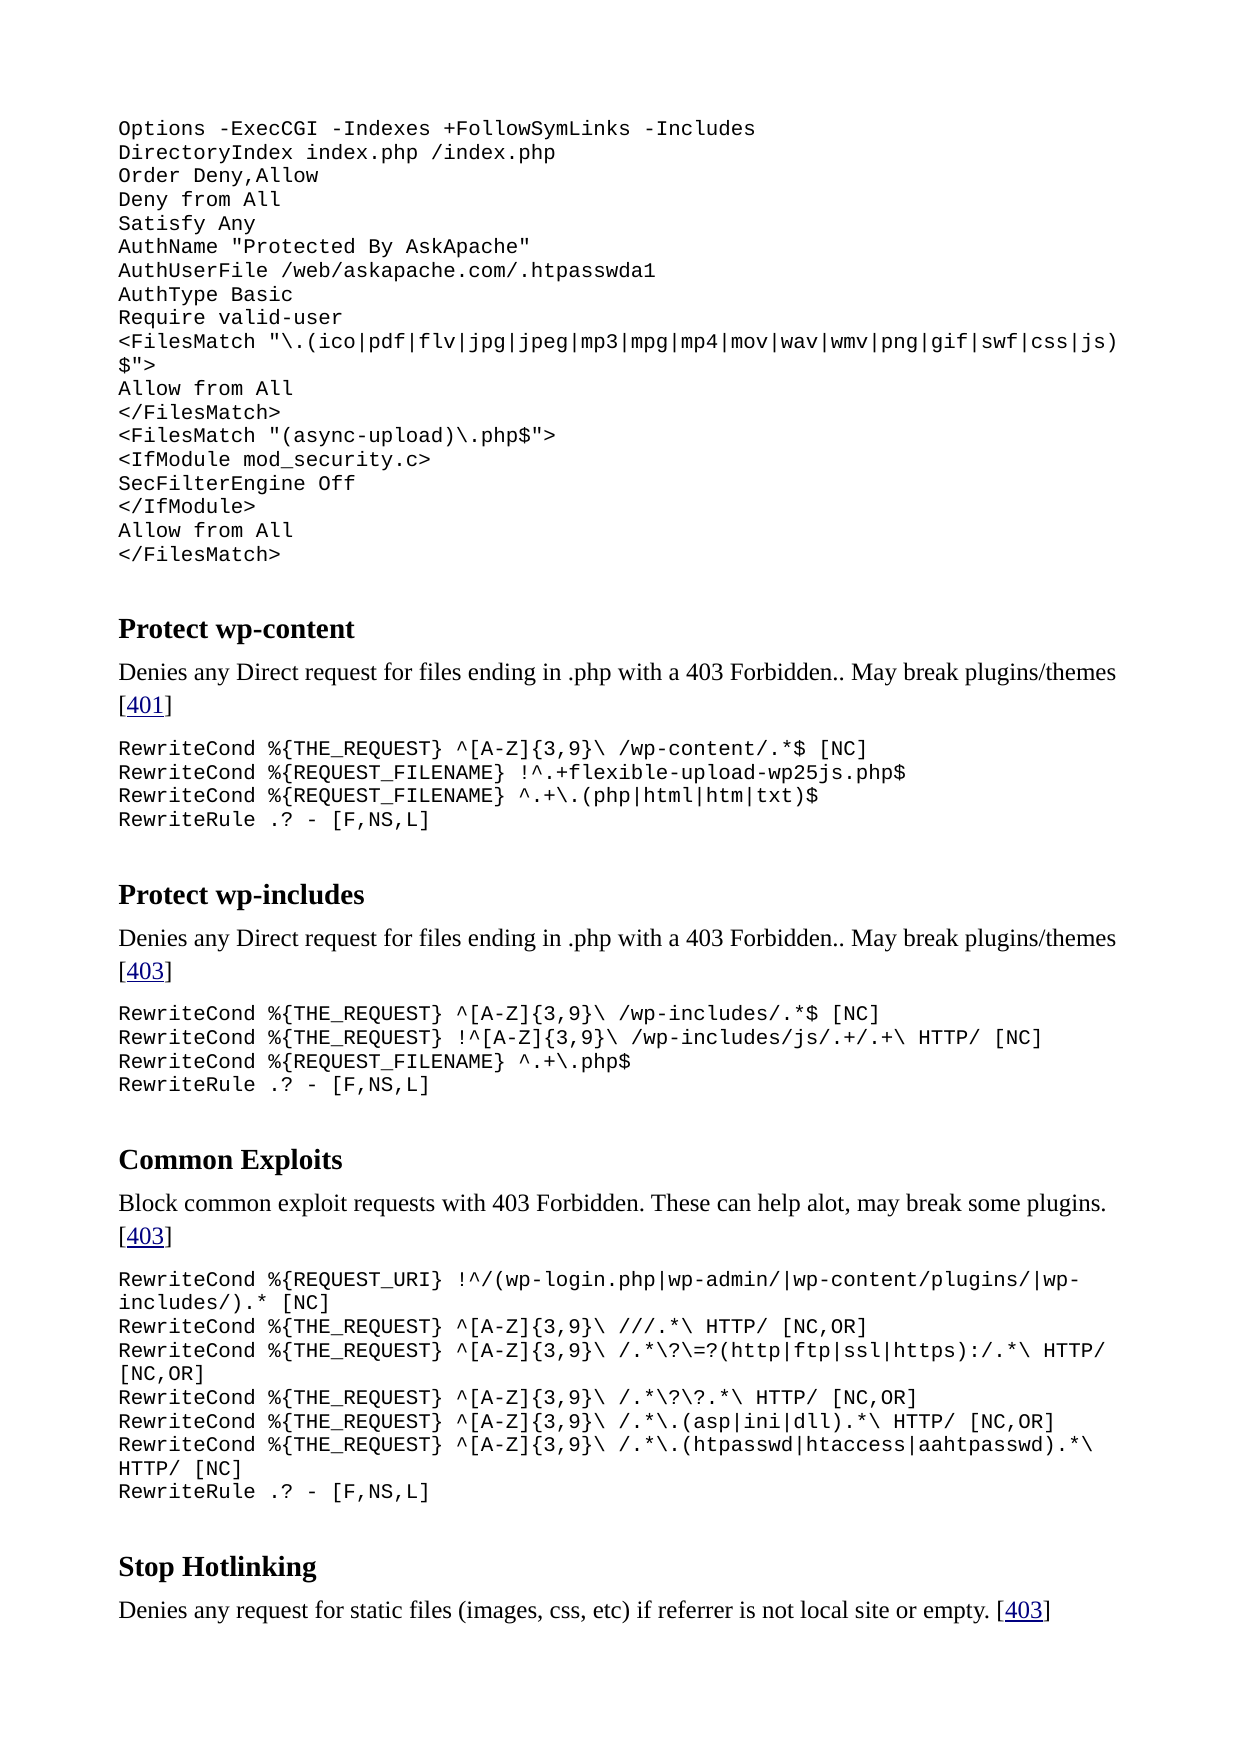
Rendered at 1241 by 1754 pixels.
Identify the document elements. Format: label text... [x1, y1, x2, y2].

text AuthUserFile /web/askapache.com/.htpasswda1 [118, 260, 1122, 284]
text AuthName "Protected By AskApache" [118, 236, 1122, 260]
text AuthType Basic [118, 284, 1122, 307]
text Denies any Direct request for files ending in .php with a 403 Forbidden.. May break plugins/themes [403] [118, 923, 1122, 984]
text RewriteRule .? - [F,NS,L] [118, 1482, 1122, 1505]
text Block common exploit requests with 403 Forbidden. These can help alot, may break some plugins. [403] [118, 1188, 1122, 1250]
text Require valid-user [118, 307, 1122, 331]
text </IfModule> [118, 496, 1122, 520]
text RewriteCond %{REQUEST_FILENAME} ^.+\.(php|html|htm|txt)$ [118, 785, 1122, 809]
text </FilesMatch> [118, 402, 1122, 426]
text <IfModule mod_security.c> [118, 449, 1122, 473]
text RewriteRule .? - [F,NS,L] [118, 1074, 1122, 1098]
text Allow from All [118, 520, 1122, 544]
text RewriteCond %{THE_REQUEST} ^[A-Z]{3,9}\ /.*\?\?.*\ HTTP/ [NC,OR] [118, 1387, 1122, 1411]
text Denies any Direct request for files ending in .php with a 403 Forbidden.. May break plugins/themes [401] [118, 657, 1122, 719]
text RewriteCond %{THE_REQUEST} ^[A-Z]{3,9}\ /.*\.(htpasswd|htaccess|aahtpasswd).*\ HTTP/ [NC] [118, 1434, 1122, 1482]
text Allow from All [118, 378, 1122, 402]
text RewriteCond %{REQUEST_FILENAME} !^.+flexible-upload-wp25js.php$ [118, 762, 1122, 785]
text RewriteCond %{THE_REQUEST} !^[A-Z]{3,9}\ /wp-includes/js/.+/.+\ HTTP/ [NC] [118, 1027, 1122, 1051]
text RewriteCond %{THE_REQUEST} ^[A-Z]{3,9}\ /.*\.(asp|ini|dll).*\ HTTP/ [NC,OR] [118, 1411, 1122, 1434]
text RewriteCond %{THE_REQUEST} ^[A-Z]{3,9}\ ///.*\ HTTP/ [NC,OR] [118, 1316, 1122, 1340]
text RewriteCond %{REQUEST_URI} !^/(wp-login.php|wp-admin/|wp-content/plugins/|wp-includes/).* [NC] [118, 1269, 1122, 1316]
text RewriteRule .? - [F,NS,L] [118, 809, 1122, 833]
text </FilesMatch> [118, 544, 1122, 567]
text SecFilterEngine Off [118, 473, 1122, 496]
text Denies any request for static files (images, css, etc) if referrer is not local site or empty. [403] [118, 1595, 1122, 1624]
subtitle Common Exploits [118, 1142, 1122, 1176]
subtitle Protect wp-includes [118, 877, 1122, 910]
text Order Deny,Allow [118, 165, 1122, 189]
text <FilesMatch "(async-upload)\.php$"> [118, 426, 1122, 449]
text DirectoryIndex index.php /index.php [118, 142, 1122, 165]
text RewriteCond %{THE_REQUEST} ^[A-Z]{3,9}\ /.*\?\=?(http|ftp|ssl|https):/.*\ HTTP/ [NC,OR] [118, 1340, 1122, 1387]
subtitle Protect wp-content [118, 611, 1122, 645]
text RewriteCond %{THE_REQUEST} ^[A-Z]{3,9}\ /wp-includes/.*$ [NC] [118, 1003, 1122, 1027]
text RewriteCond %{REQUEST_FILENAME} ^.+\.php$ [118, 1051, 1122, 1074]
subtitle Stop Hotlinking [118, 1549, 1122, 1583]
text <FilesMatch "\.(ico|pdf|flv|jpg|jpeg|mp3|mpg|mp4|mov|wav|wmv|png|gif|swf|css|js)$"> [118, 331, 1122, 378]
text Options -ExecCGI -Indexes +FollowSymLinks -Includes [118, 118, 1122, 142]
text RewriteCond %{THE_REQUEST} ^[A-Z]{3,9}\ /wp-content/.*$ [NC] [118, 738, 1122, 762]
text Deny from All [118, 189, 1122, 213]
text Satisfy Any [118, 213, 1122, 236]
